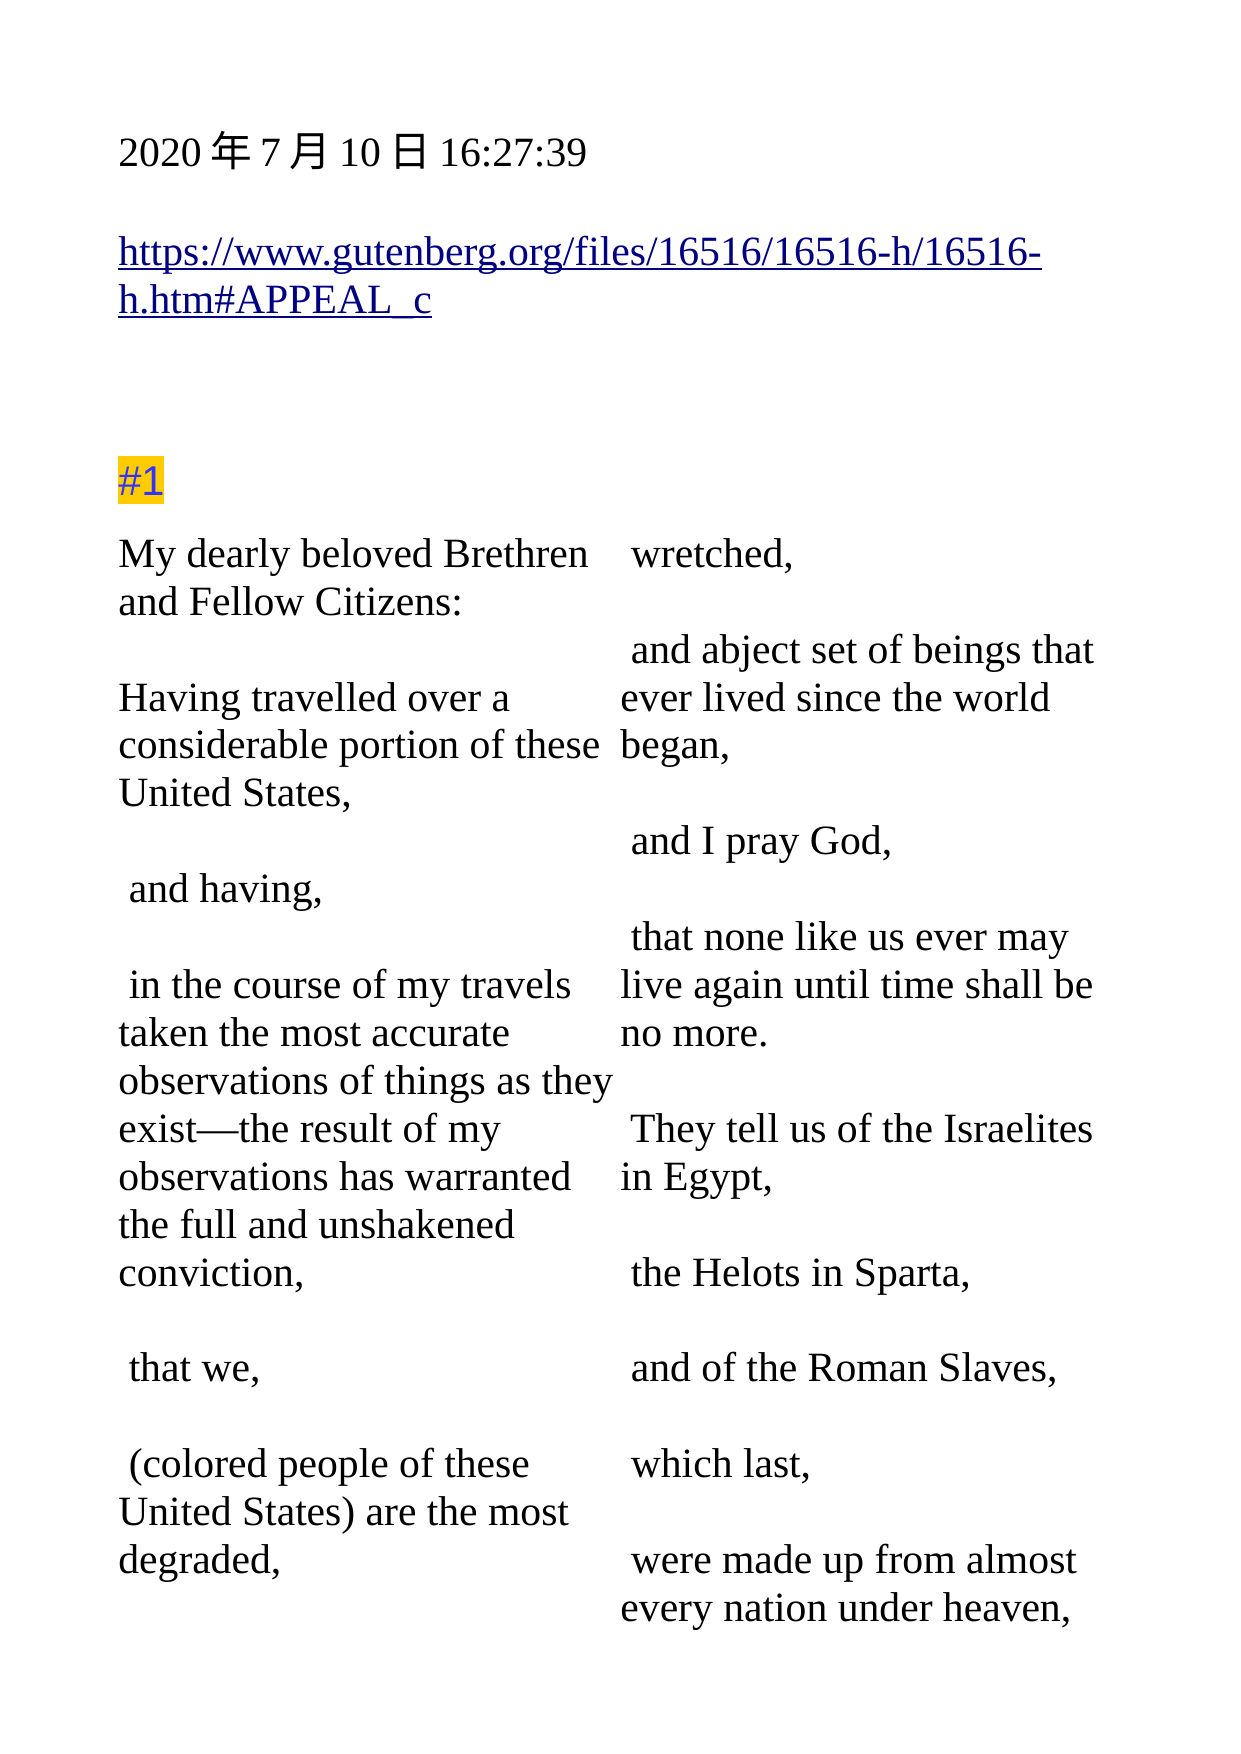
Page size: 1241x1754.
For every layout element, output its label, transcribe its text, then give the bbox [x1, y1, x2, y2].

text and I pray God, [620, 816, 1122, 864]
text and having, [118, 864, 620, 912]
text Having travelled over a considerable portion of these United States, [118, 672, 620, 816]
text (colored people of these United States) are the most degraded, [118, 1439, 620, 1582]
text were made up from almost every nation under heaven, [620, 1534, 1122, 1630]
text 2020年7月10日16:27:39 [118, 118, 1122, 178]
text that we, [118, 1343, 620, 1391]
text #1 [118, 456, 1122, 504]
text wretched, [620, 528, 1122, 576]
text My dearly beloved Brethren and Fellow Citizens: [118, 528, 620, 624]
text https://www.gutenberg.org/files/16516/16516-h/16516-h.htm#APPEAL_c [118, 226, 1122, 322]
text and abject set of beings that ever lived since the world began, [620, 624, 1122, 768]
text in the course of my travels taken the most accurate observations of things as they exist—the result of my observations has warranted the full and unshakened conviction, [118, 959, 620, 1295]
text They tell us of the Israelites in Egypt, [620, 1103, 1122, 1199]
text and of the Roman Slaves, [620, 1343, 1122, 1391]
text that none like us ever may live again until time shall be no more. [620, 912, 1122, 1055]
text which last, [620, 1439, 1122, 1487]
text the Helots in Sparta, [620, 1247, 1122, 1295]
